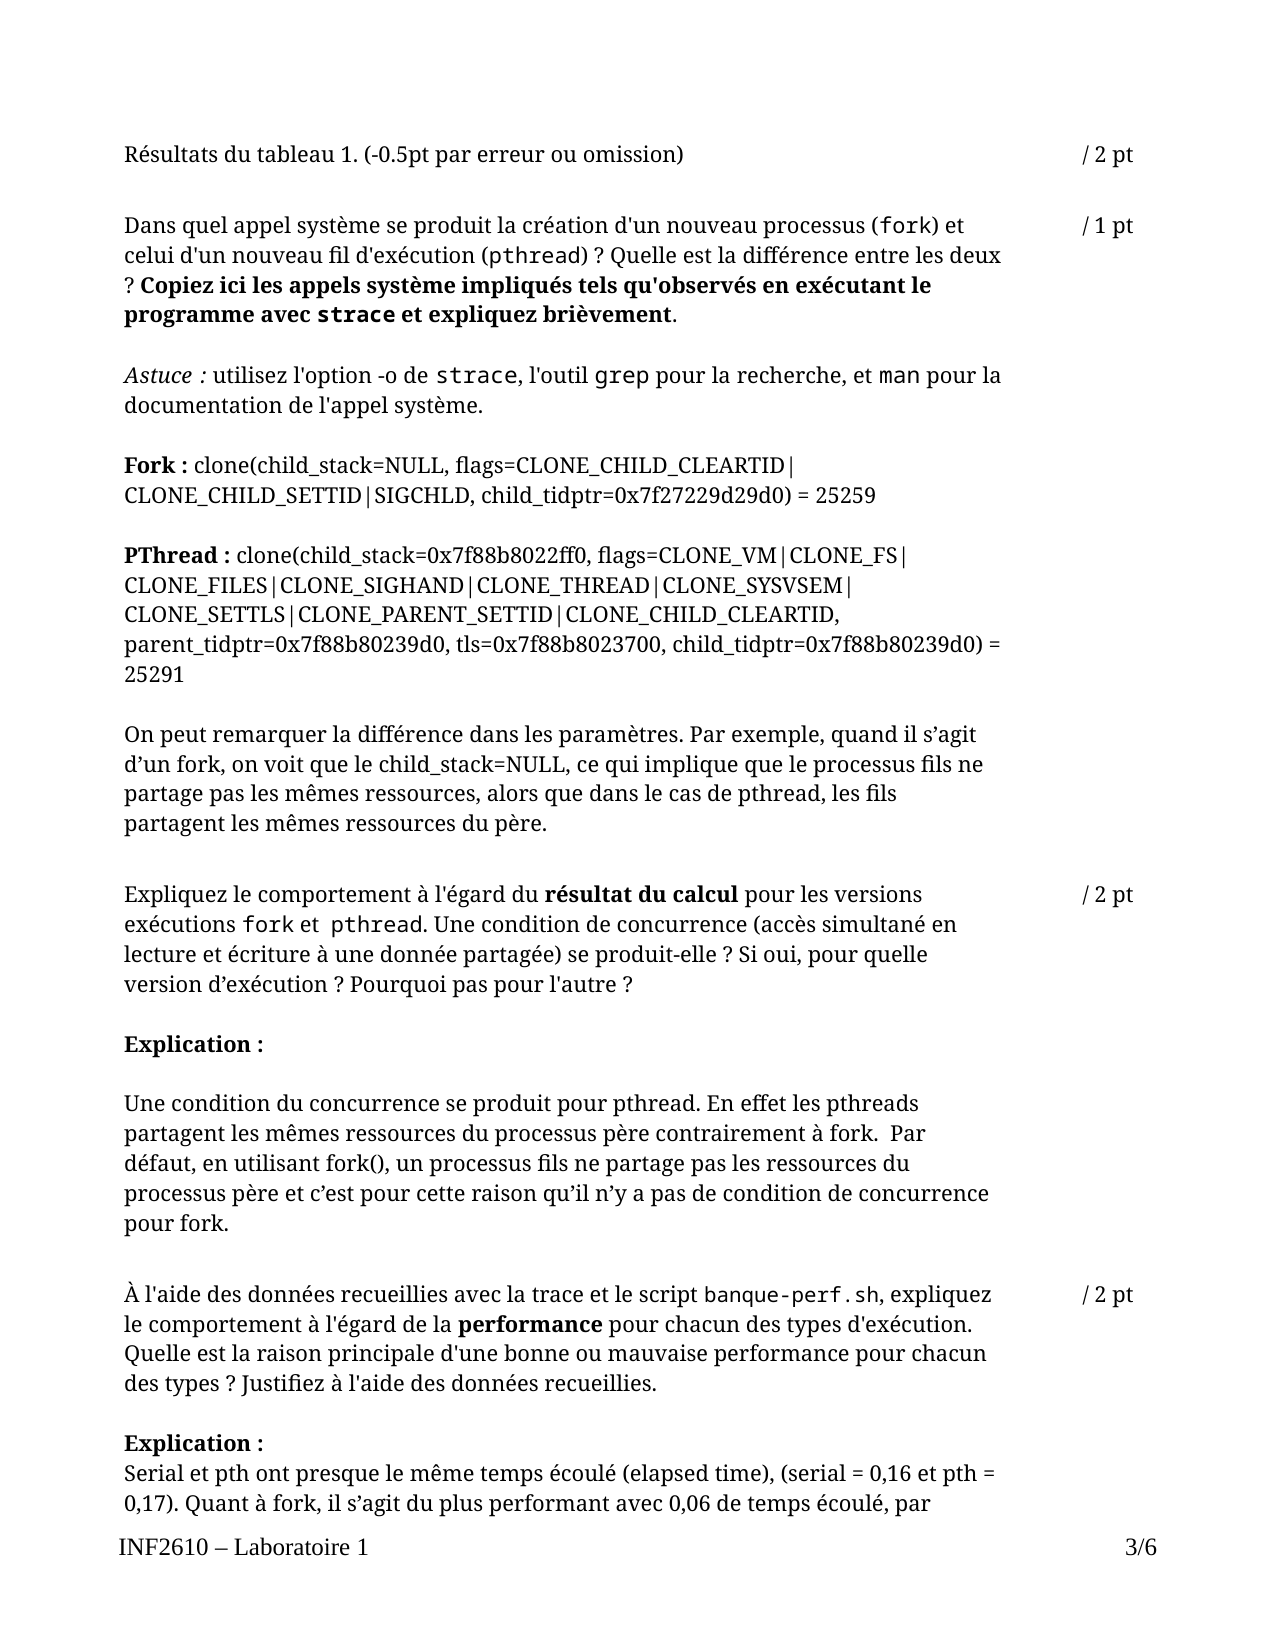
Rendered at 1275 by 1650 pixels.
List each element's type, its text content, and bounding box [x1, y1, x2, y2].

table_cell [1008, 859, 1077, 1258]
table_cell / 2 pt [1077, 859, 1155, 1258]
table_cell / 2 pt [1077, 118, 1155, 189]
table_cell / 2 pt [1077, 1258, 1155, 1523]
table_cell [1008, 189, 1077, 859]
table_cell [1008, 118, 1077, 189]
table_cell Dans quel appel système se produit la création d'un nouveau processus (fork) et celui d'un nouveau fil d'exécution (pthread) ? Quelle est la différence entre les deux ? Copiez ici les appels système impliqués tels qu'observés en exécutant le programme avec strace et expliquez brièvement. Astuce : utilisez l'option -o de strace, l'outil grep pour la recherche, et man pour la documentation de l'appel système. Fork : clone(child_stack=NULL, flags=CLONE_CHILD_CLEARTID|CLONE_CHILD_SETTID|SIGCHLD, child_tidptr=0x7f27229d29d0) = 25259 PThread : clone(child_stack=0x7f88b8022ff0, flags=CLONE_VM|CLONE_FS|CLONE_FILES|CLONE_SIGHAND|CLONE_THREAD|CLONE_SYSVSEM|CLONE_SETTLS|CLONE_PARENT_SETTID|CLONE_CHILD_CLEARTID, parent_tidptr=0x7f88b80239d0, tls=0x7f88b8023700, child_tidptr=0x7f88b80239d0) = 25291 On peut remarquer la différence dans les paramètres. Par exemple, quand il s’agit d’un fork, on voit que le child_stack=NULL, ce qui implique que le processus fils ne partage pas les mêmes ressources, alors que dans le cas de pthread, les fils partagent les mêmes ressources du père. [118, 189, 1007, 859]
table_cell [1008, 1258, 1077, 1523]
table_cell Expliquez le comportement à l'égard du résultat du calcul pour les versions exécutions fork et pthread. Une condition de concurrence (accès simultané en lecture et écriture à une donnée partagée) se produit-elle ? Si oui, pour quelle version d’exécution ? Pourquoi pas pour l'autre ? Explication : Une condition du concurrence se produit pour pthread. En effet les pthreads partagent les mêmes ressources du processus père contrairement à fork. Par défaut, en utilisant fork(), un processus fils ne partage pas les ressources du processus père et c’est pour cette raison qu’il n’y a pas de condition de concurrence pour fork. [118, 859, 1007, 1258]
table_cell / 1 pt [1077, 189, 1155, 859]
table_cell Résultats du tableau 1. (-0.5pt par erreur ou omission) [118, 118, 1007, 189]
table_cell À l'aide des données recueillies avec la trace et le script banque-perf.sh, expliquez le comportement à l'égard de la performance pour chacun des types d'exécution. Quelle est la raison principale d'une bonne ou mauvaise performance pour chacun des types ? Justifiez à l'aide des données recueillies. Explication : Serial et pth ont presque le même temps écoulé (elapsed time), (serial = 0,16 et pth = 0,17). Quant à fork, il s’agit du plus performant avec 0,06 de temps écoulé, par [118, 1258, 1007, 1523]
